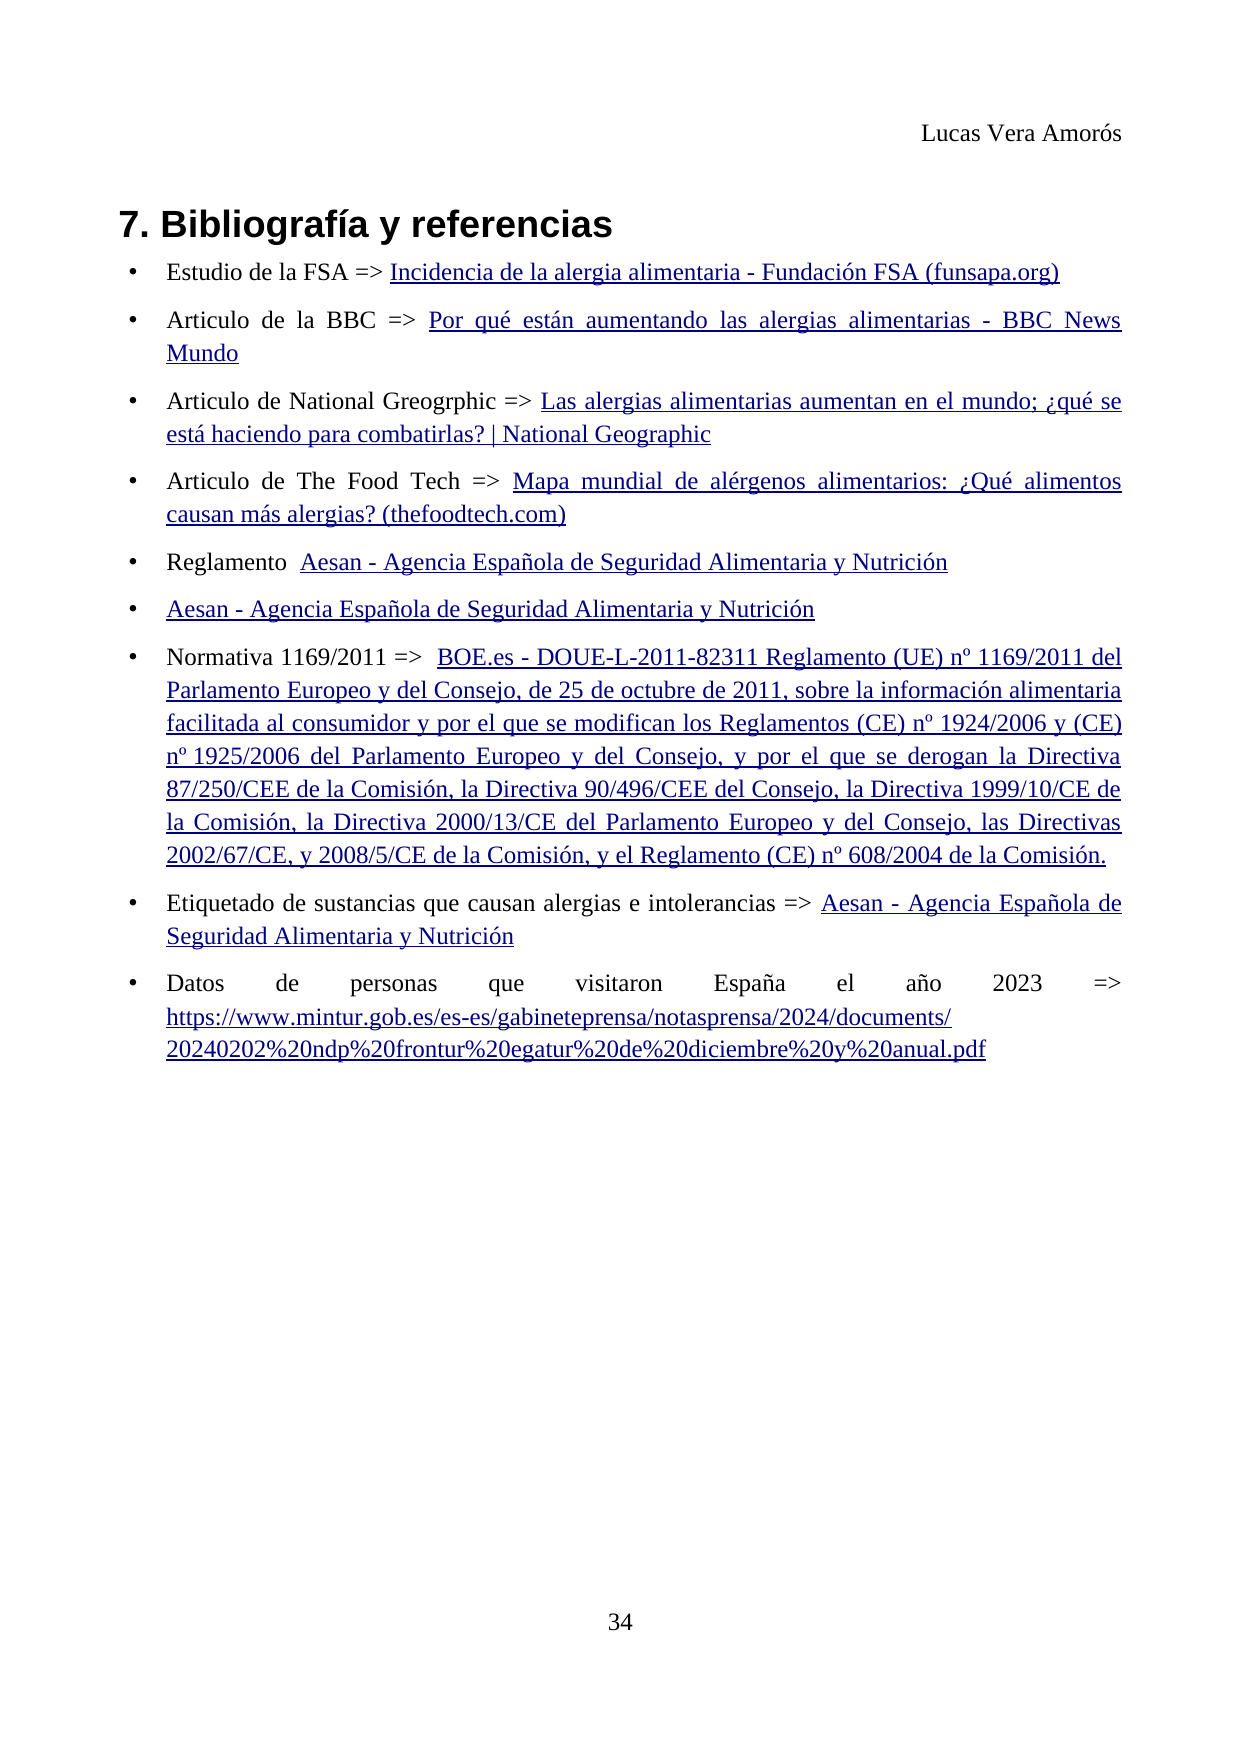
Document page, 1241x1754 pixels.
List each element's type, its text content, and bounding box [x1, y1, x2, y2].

list Articulo de National Greogrphic => Las alergias alimentarias aumentan en el mundo; ¿qué se está haciendo para combatirlas? | National Geographic [129, 386, 1122, 447]
list Normativa 1169/2011 => BOE.es - DOUE-L-2011-82311 Reglamento (UE) nº 1169/2011 del Parlamento Europeo y del Consejo, de 25 de octubre de 2011, sobre la información alimentaria facilitada al consumidor y por el que se modifican los Reglamentos (CE) nº 1924/2006 y (CE) nº 1925/2006 del Parlamento Europeo y del Consejo, y por el que se derogan la Directiva 87/250/CEE de la Comisión, la Directiva 90/496/CEE del Consejo, la Directiva 1999/10/CE de la Comisión, la Directiva 2000/13/CE del Parlamento Europeo y del Consejo, las Directivas 2002/67/CE, y 2008/5/CE de la Comisión, y el Reglamento (CE) nº 608/2004 de la Comisión. [129, 642, 1122, 869]
list Aesan - Agencia Española de Seguridad Alimentaria y Nutrición [129, 594, 1122, 623]
list Reglamento Aesan - Agencia Española de Seguridad Alimentaria y Nutrición [129, 547, 1122, 576]
subtitle 7. Bibliografía y referencias [118, 201, 1122, 245]
list Estudio de la FSA => Incidencia de la alergia alimentaria - Fundación FSA (funsapa.org) [129, 257, 1122, 286]
list Etiquetado de sustancias que causan alergias e intolerancias => Aesan - Agencia Española de Seguridad Alimentaria y Nutrición [129, 888, 1122, 950]
list Articulo de The Food Tech => Mapa mundial de alérgenos alimentarios: ¿Qué alimentos causan más alergias? (thefoodtech.com) [129, 466, 1122, 528]
list Articulo de la BBC => Por qué están aumentando las alergias alimentarias - BBC News Mundo [129, 305, 1122, 367]
list Datos de personas que visitaron España el año 2023 => https://www.mintur.gob.es/es-es/gabineteprensa/notasprensa/2024/documents/20240202%20ndp%20frontur%20egatur%20de%20diciembre%20y%20anual.pdf [129, 968, 1122, 1063]
